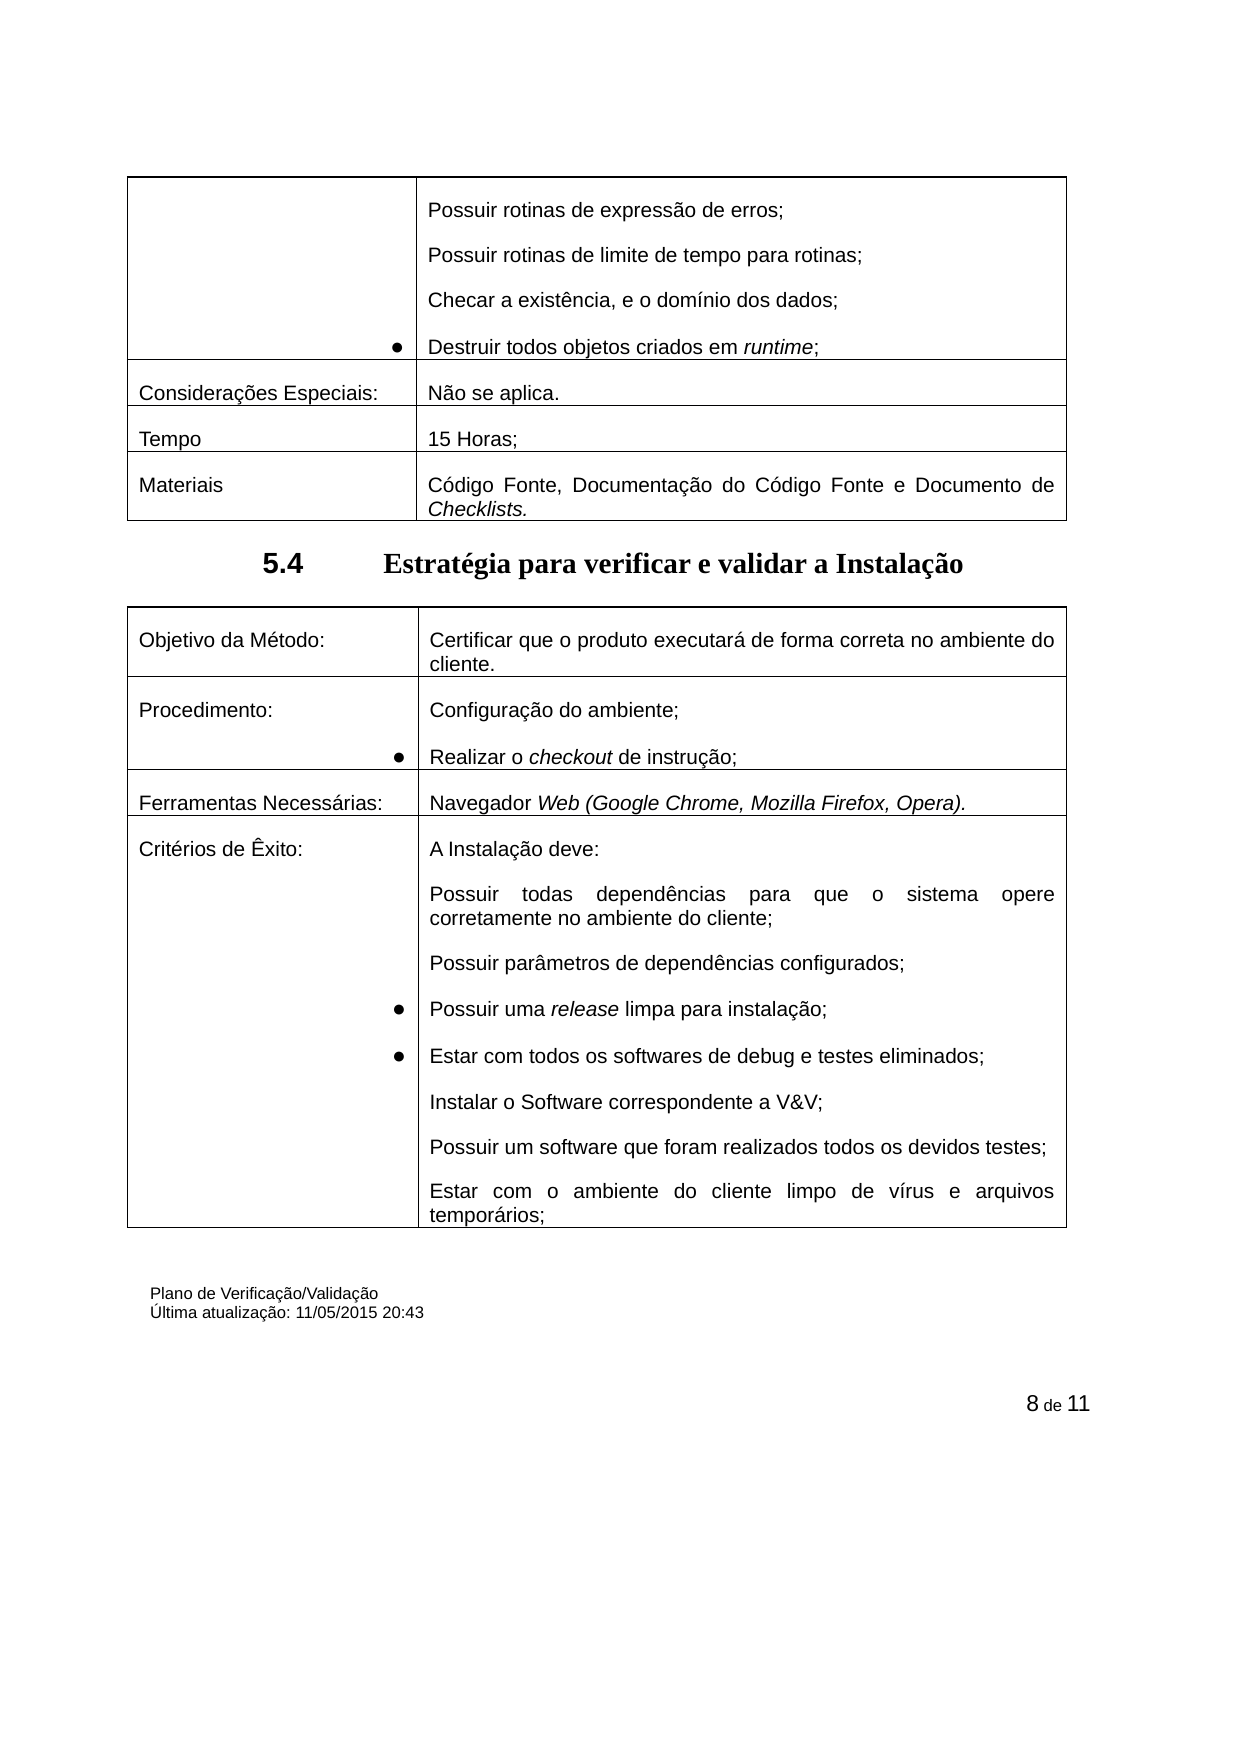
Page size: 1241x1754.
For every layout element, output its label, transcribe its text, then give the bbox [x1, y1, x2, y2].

table_cell Configuração do ambiente; Realizar o checkout de instrução; [419, 677, 1066, 769]
table_cell A Instalação deve: Possuir todas dependências para que o sistema opere corretamente no ambiente do cliente; Possuir parâmetros de dependências configurados; Possuir uma release limpa para instalação; Estar com todos os softwares de debug e testes eliminados; Instalar o Software correspondente a V&V; Possuir um software que foram realizados todos os devidos testes; Estar com o ambiente do cliente limpo de vírus e arquivos temporários; [419, 816, 1066, 1227]
table_cell Não se aplica. [417, 360, 1066, 405]
table_header Objetivo da Método: [128, 608, 418, 676]
list Estratégia para verificar e validar a Instalação [225, 546, 1090, 580]
table_cell Critérios de Êxito: [128, 178, 416, 359]
table_cell 15 Horas; [417, 406, 1066, 451]
table_cell Código Fonte, Documentação do Código Fonte e Documento de Checklists. [417, 452, 1066, 520]
table_cell Ferramentas Necessárias: [128, 770, 418, 815]
table_cell Possuir rotinas de expressão de erros; Possuir rotinas de limite de tempo para rotinas; Checar a existência, e o domínio dos dados; Destruir todos objetos criados em runtime; [417, 178, 1066, 359]
table_cell Critérios de Êxito: [128, 816, 418, 1227]
table_cell Navegador Web (Google Chrome, Mozilla Firefox, Opera). [419, 770, 1066, 815]
table_cell Procedimento: [128, 677, 418, 769]
table_cell Considerações Especiais: [128, 360, 416, 405]
table_cell Materiais [128, 452, 416, 520]
table_header Certificar que o produto executará de forma correta no ambiente do cliente. [419, 608, 1066, 676]
table_cell Tempo [128, 406, 416, 451]
